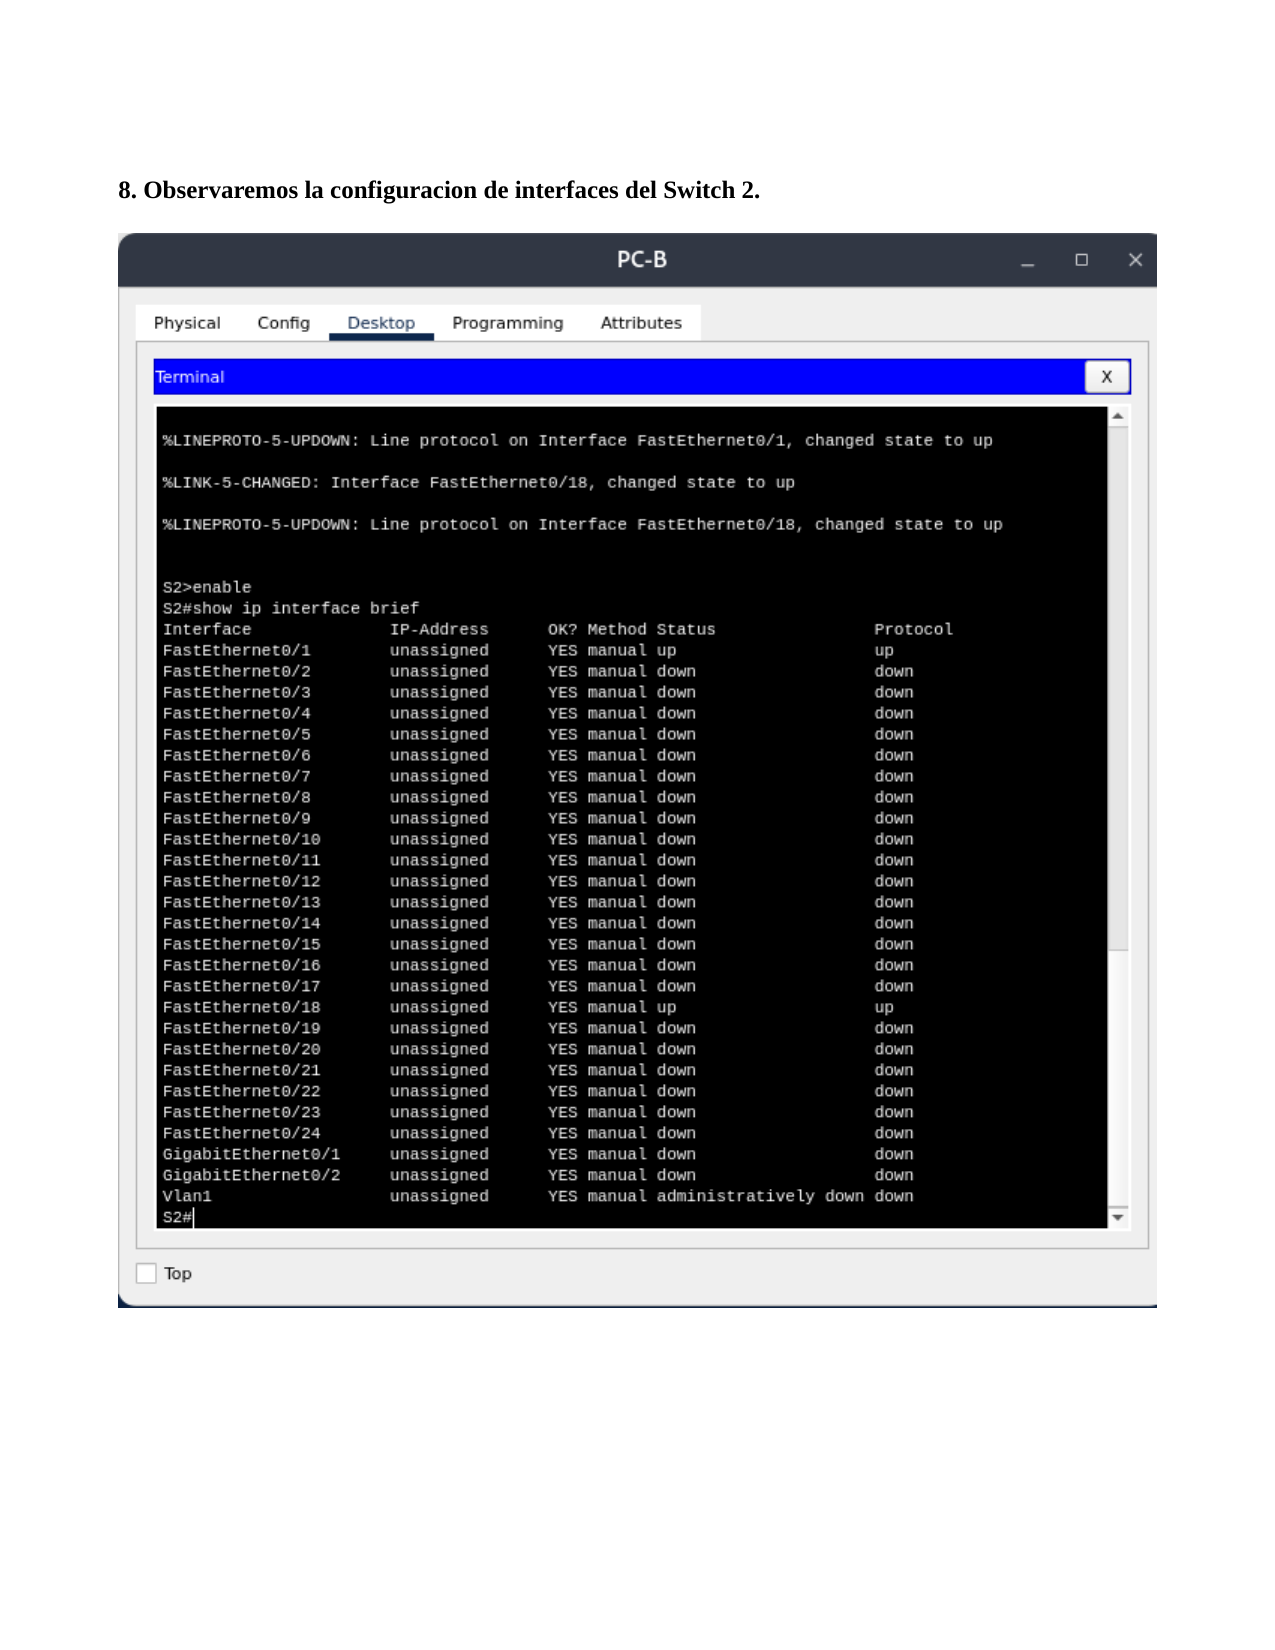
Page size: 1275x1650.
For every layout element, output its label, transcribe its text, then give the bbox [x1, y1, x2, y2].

picture [118, 233, 1157, 1308]
text 8. Observaremos la configuracion de interfaces del Switch 2. [118, 176, 1157, 204]
